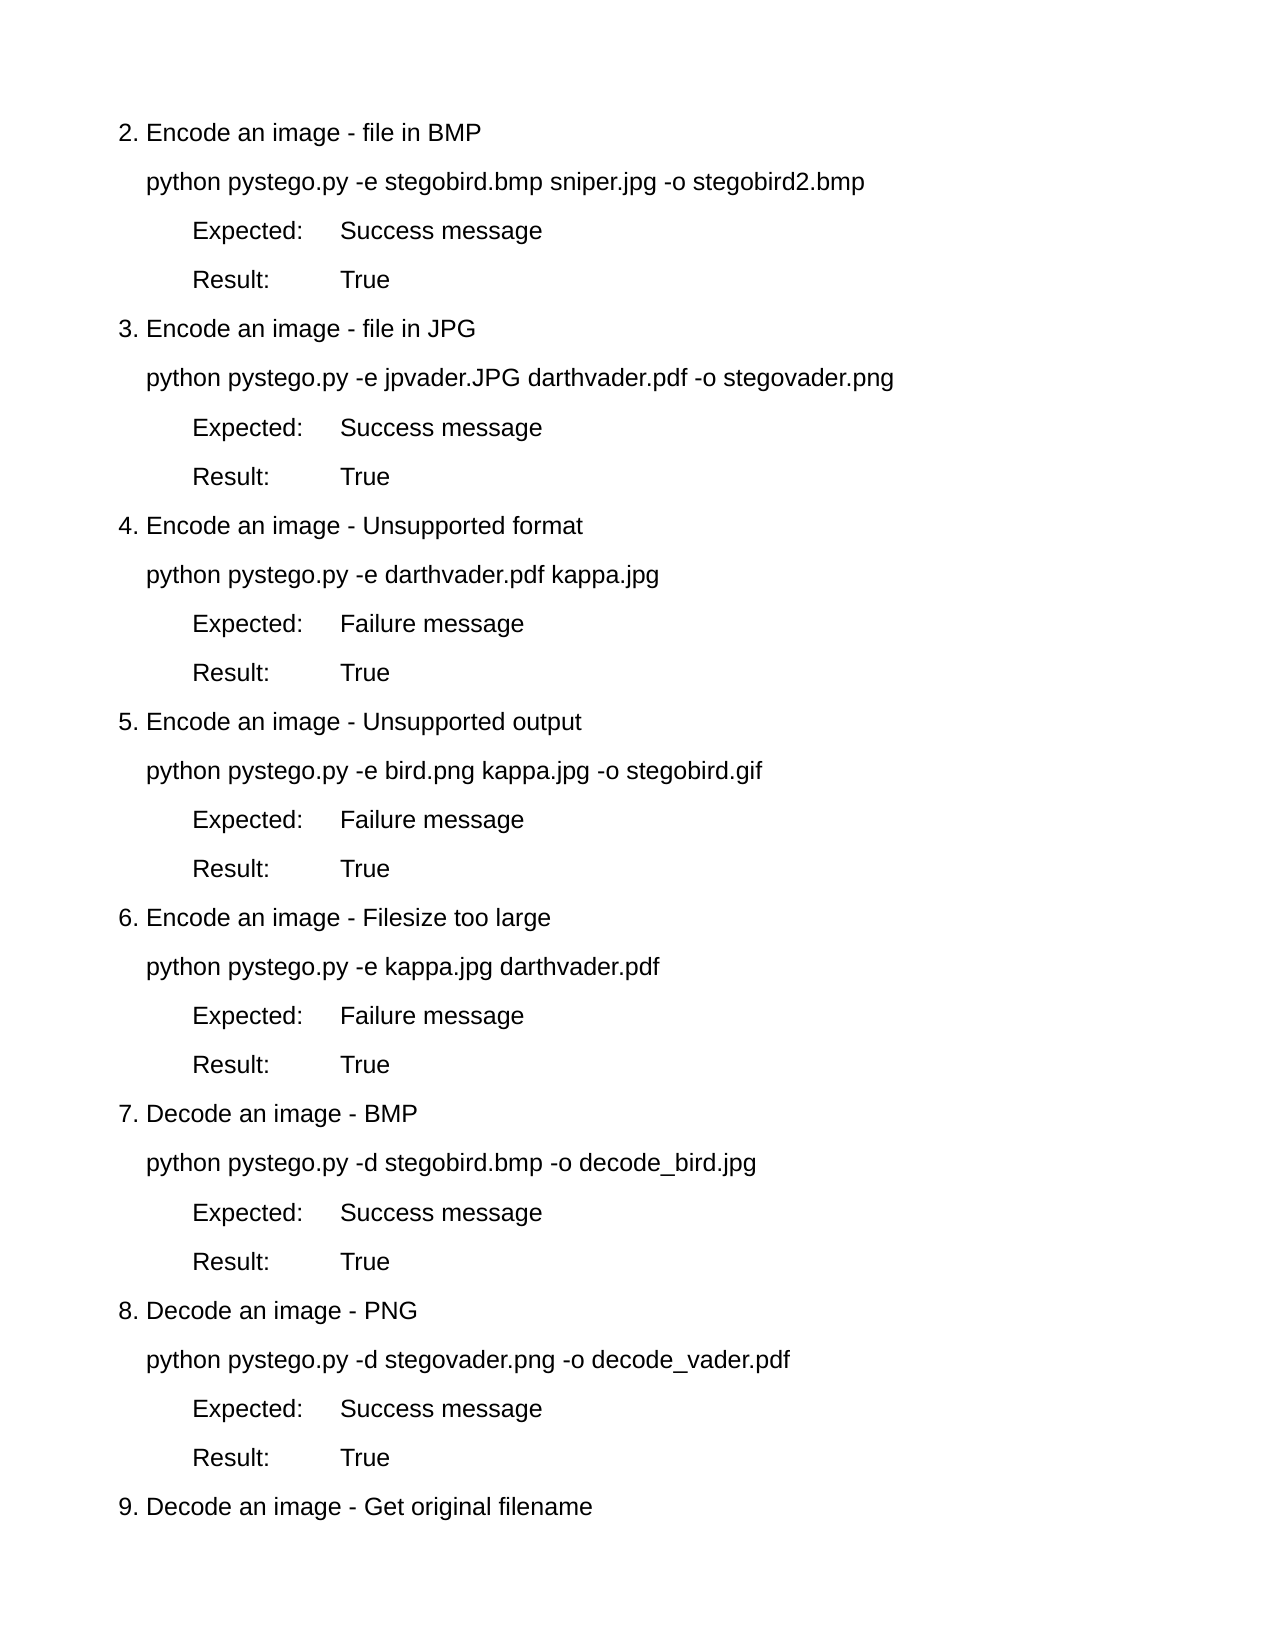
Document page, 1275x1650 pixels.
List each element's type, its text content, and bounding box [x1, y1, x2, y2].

text python pystego.py -e bird.png kappa.jpg -o stegobird.gif [118, 756, 1157, 785]
text 6. Encode an image - Filesize too large [118, 903, 1157, 932]
text python pystego.py -d stegovader.png -o decode_vader.pdf [118, 1345, 1157, 1373]
text python pystego.py -e stegobird.bmp sniper.jpg -o stegobird2.bmp [118, 167, 1157, 196]
text Result: True [118, 1443, 1157, 1472]
text Expected: Success message [118, 1394, 1157, 1422]
text Result: True [118, 1247, 1157, 1275]
text Expected: Failure message [118, 609, 1157, 637]
text Expected: Success message [118, 412, 1157, 441]
text python pystego.py -e darthvader.pdf kappa.jpg [118, 560, 1157, 588]
text Result: True [118, 658, 1157, 687]
text 5. Encode an image - Unsupported output [118, 707, 1157, 736]
text 3. Encode an image - file in JPG [118, 314, 1157, 343]
text python pystego.py -e jpvader.JPG darthvader.pdf -o stegovader.png [118, 363, 1157, 392]
text python pystego.py -d stegobird.bmp -o decode_bird.jpg [118, 1148, 1157, 1177]
text Expected: Success message [118, 1197, 1157, 1226]
text 4. Encode an image - Unsupported format [118, 511, 1157, 539]
text Expected: Success message [118, 216, 1157, 245]
text python pystego.py -e kappa.jpg darthvader.pdf [118, 952, 1157, 981]
text Result: True [118, 265, 1157, 294]
text 2. Encode an image - file in BMP [118, 118, 1157, 147]
text 7. Decode an image - BMP [118, 1099, 1157, 1128]
text 8. Decode an image - PNG [118, 1296, 1157, 1324]
text Expected: Failure message [118, 805, 1157, 834]
text Result: True [118, 1050, 1157, 1079]
text 9. Decode an image - Get original filename [118, 1492, 1157, 1521]
text Expected: Failure message [118, 1001, 1157, 1030]
text Result: True [118, 462, 1157, 490]
text Result: True [118, 854, 1157, 883]
